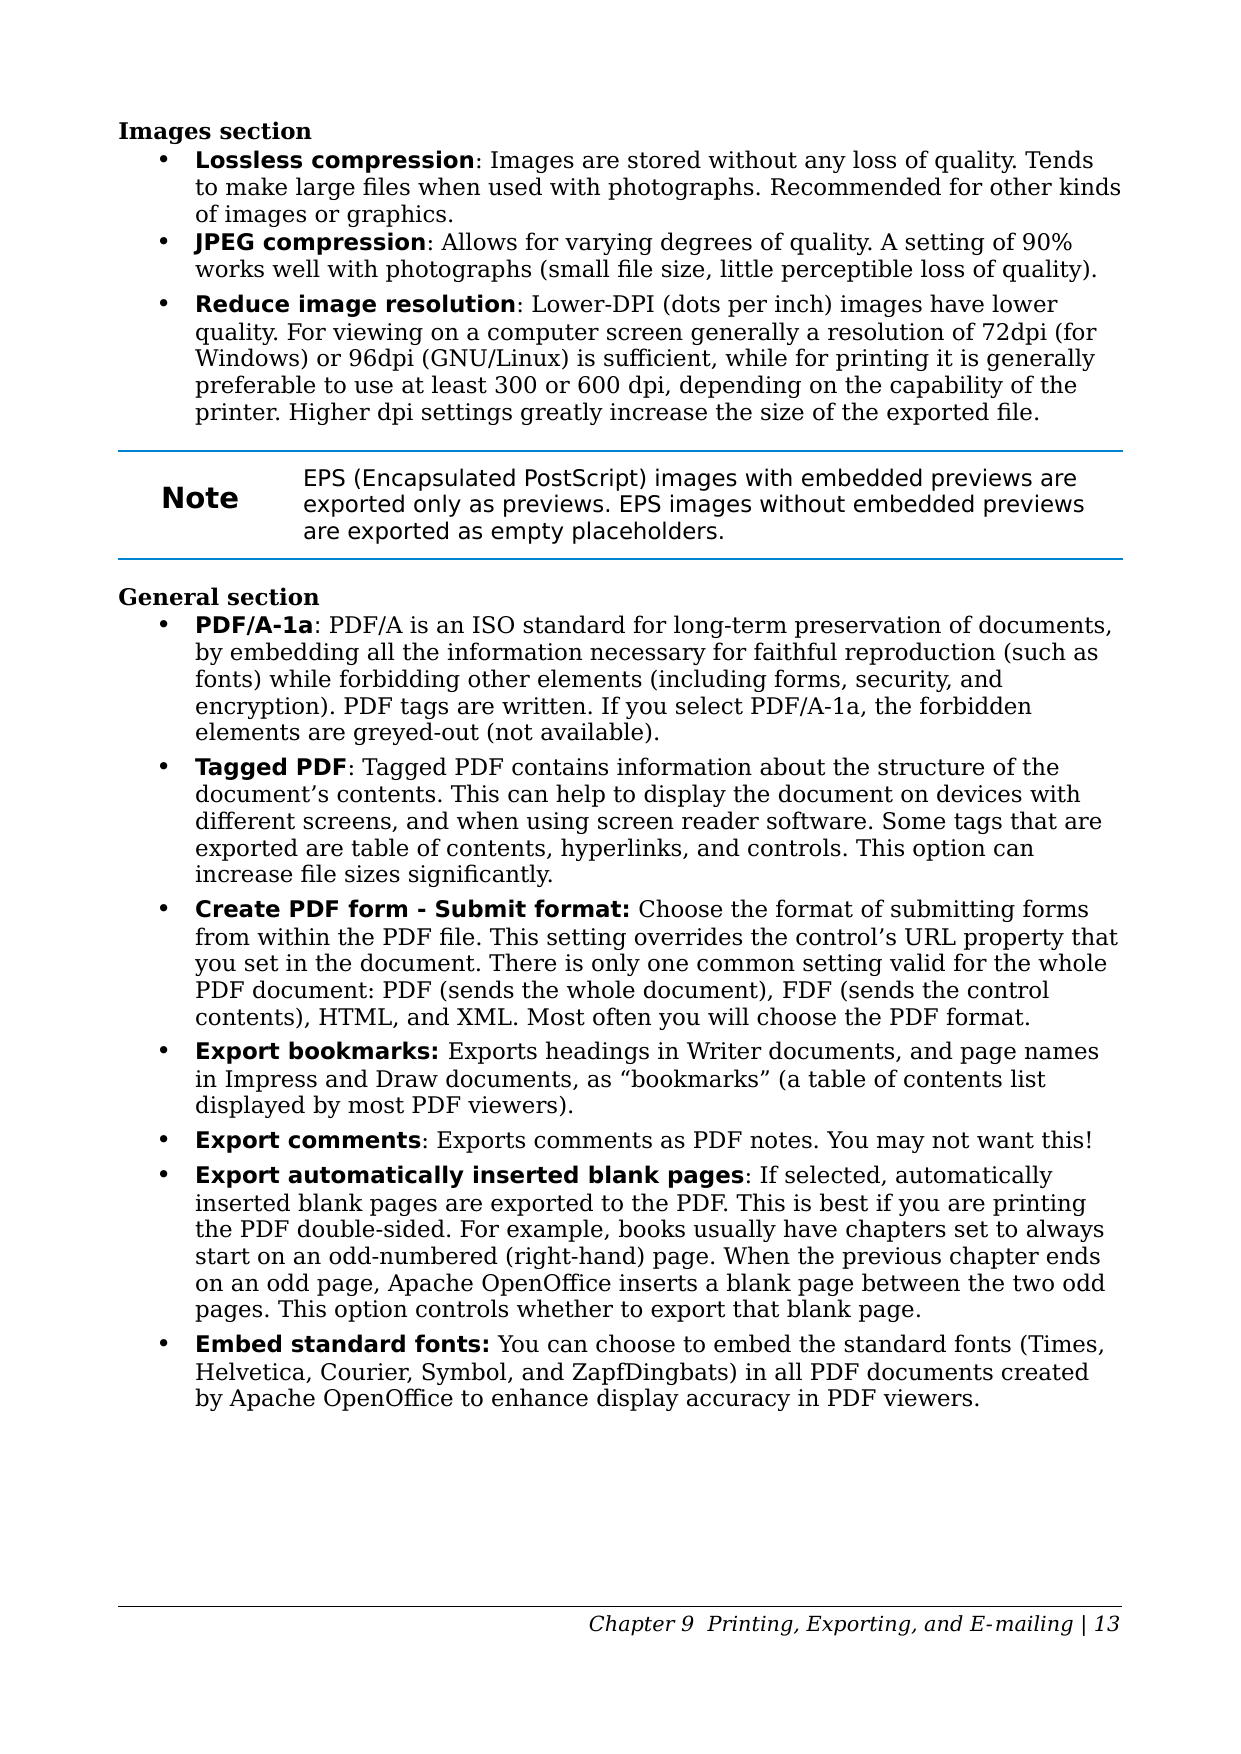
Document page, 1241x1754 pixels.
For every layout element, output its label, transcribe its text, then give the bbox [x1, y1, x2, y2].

list Create PDF form - Submit format: Choose the format of submitting forms from within the PDF file. This setting overrides the control’s URL property that you set in the document. There is only one common setting valid for the whole PDF document: PDF (sends the whole document), FDF (sends the control contents), HTML, and XML. Most often you will choose the PDF format. [156, 894, 1122, 1030]
list JPEG compression: Allows for varying degrees of quality. A setting of 90% works well with photographs (small file size, little perceptible loss of quality). [156, 227, 1122, 283]
list Reduce image resolution: Lower-DPI (dots per inch) images have lower quality. For viewing on a computer screen generally a resolution of 72dpi (for Windows) or 96dpi (GNU/Linux) is sufficient, while for printing it is generally preferable to use at least 300 or 600 dpi, depending on the capability of the printer. Higher dpi settings greatly increase the size of the exported file. [156, 289, 1122, 425]
table_header Note [118, 452, 281, 558]
list Tagged PDF: Tagged PDF contains information about the structure of the document’s contents. This can help to display the document on devices with different screens, and when using screen reader software. Some tags that are exported are table of contents, hyperlinks, and controls. This option can increase file sizes significantly. [156, 752, 1122, 888]
list Embed standard fonts: You can choose to embed the standard fonts (Times, Helvetica, Courier, Symbol, and ZapfDingbats) in all PDF documents created by Apache OpenOffice to enhance display accuracy in PDF viewers. [156, 1329, 1122, 1412]
text General section [118, 583, 1122, 610]
list Export comments: Exports comments as PDF notes. You may not want this! [156, 1125, 1122, 1154]
text Images section [118, 118, 1122, 145]
list Export bookmarks: Exports headings in Writer documents, and page names in Impress and Draw documents, as “bookmarks” (a table of contents list displayed by most PDF viewers). [156, 1037, 1122, 1119]
list Export automatically inserted blank pages: If selected, automatically inserted blank pages are exported to the PDF. This is best if you are printing the PDF double-sided. For example, books usually have chapters set to always start on an odd-numbered (right-hand) page. When the previous chapter ends on an odd page, Apache OpenOffice inserts a blank page between the two odd pages. This option controls whether to export that blank page. [156, 1161, 1122, 1323]
list PDF/A-1a: PDF/A is an ISO standard for long-term preservation of documents, by embedding all the information necessary for faithful reproduction (such as fonts) while forbidding other elements (including forms, security, and encryption). PDF tags are written. If you select PDF/A-1a, the forbidden elements are greyed-out (not available). [156, 610, 1122, 746]
table_header EPS (Encapsulated PostScript) images with embedded previews are exported only as previews. EPS images without embedded previews are exported as empty placeholders. [281, 452, 1122, 558]
list Lossless compression: Images are stored without any loss of quality. Tends to make large files when used with photographs. Recommended for other kinds of images or graphics. [156, 145, 1122, 227]
